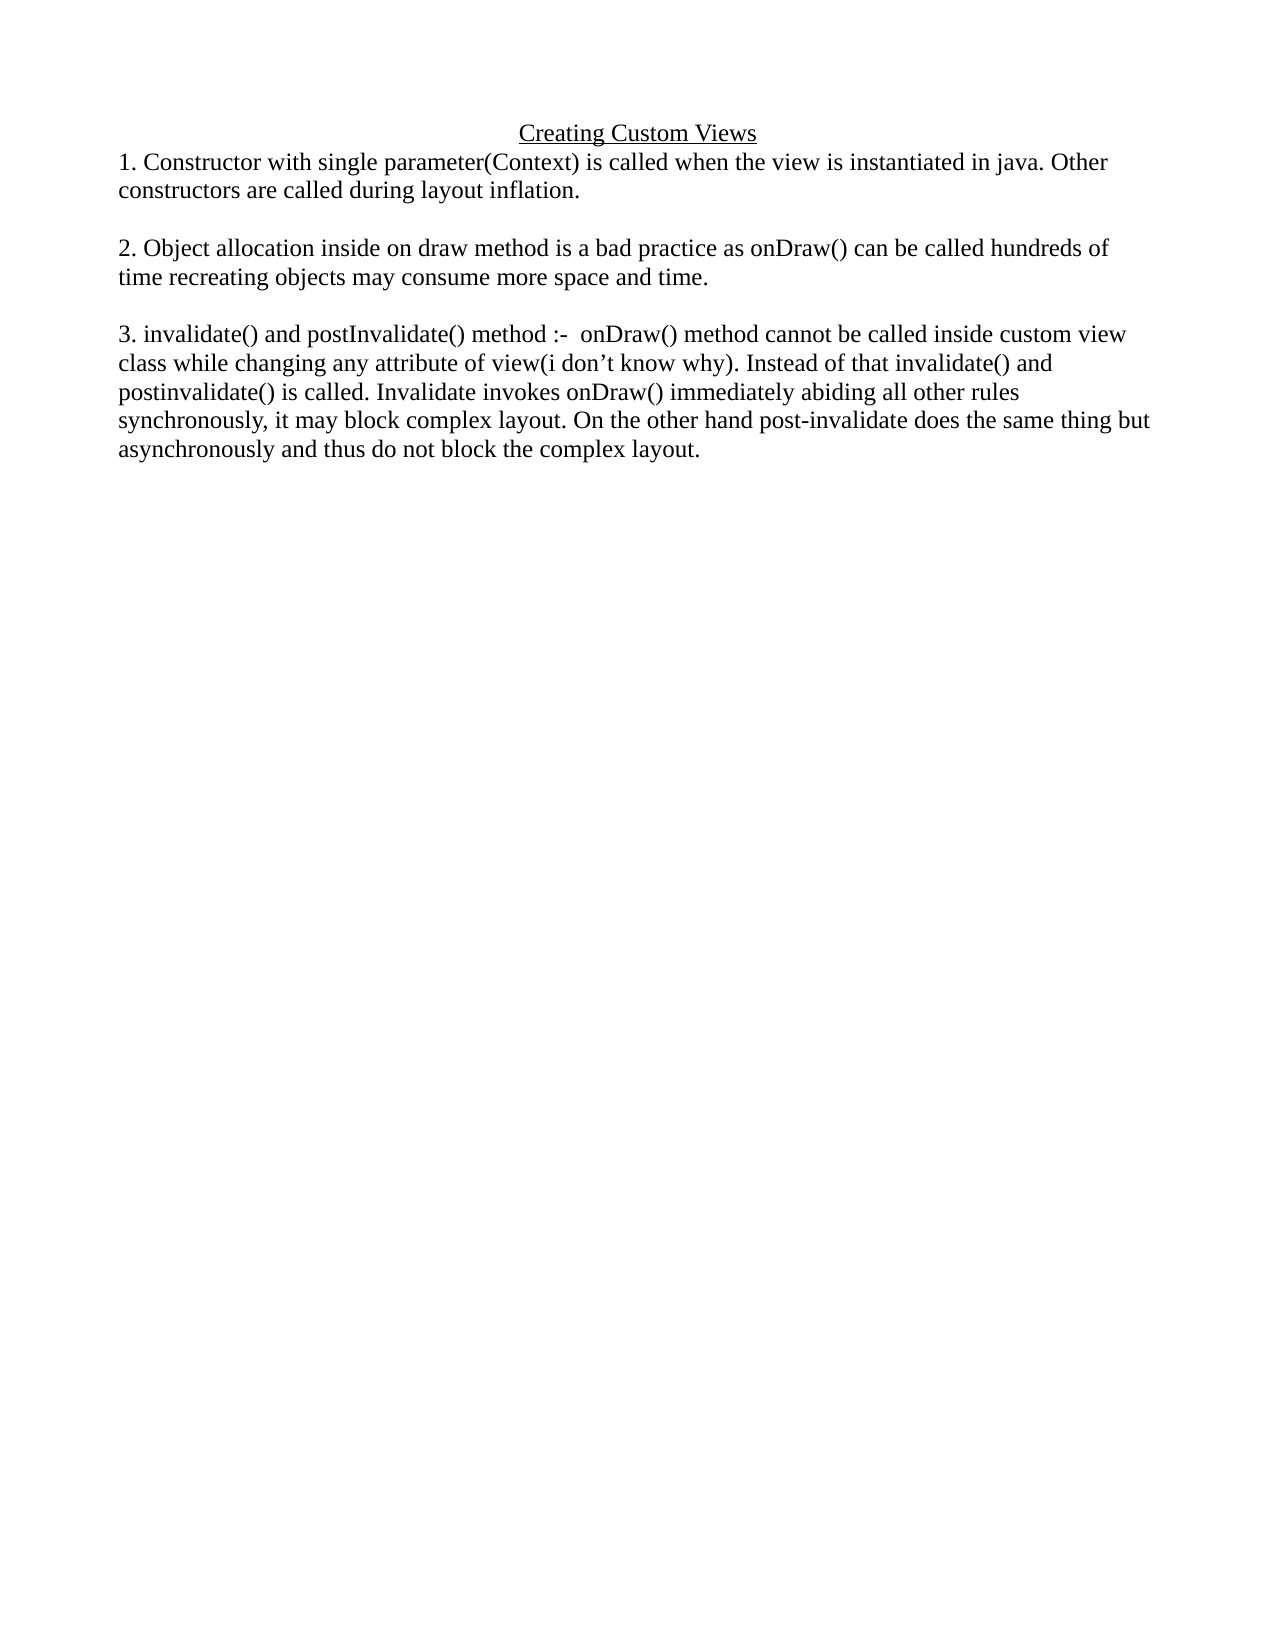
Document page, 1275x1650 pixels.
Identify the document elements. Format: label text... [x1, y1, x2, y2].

text 2. Object allocation inside on draw method is a bad practice as onDraw() can be called hundreds of time recreating objects may consume more space and time. [118, 233, 1157, 291]
text 1. Constructor with single parameter(Context) is called when the view is instantiated in java. Other constructors are called during layout inflation. [118, 147, 1157, 204]
text 3. invalidate() and postInvalidate() method :- onDraw() method cannot be called inside custom view class while changing any attribute of view(i don’t know why). Instead of that invalidate() and postinvalidate() is called. Invalidate invokes onDraw() immediately abiding all other rules synchronously, it may block complex layout. On the other hand post-invalidate does the same thing but asynchronously and thus do not block the complex layout. [118, 319, 1157, 463]
text Creating Custom Views [118, 118, 1157, 147]
